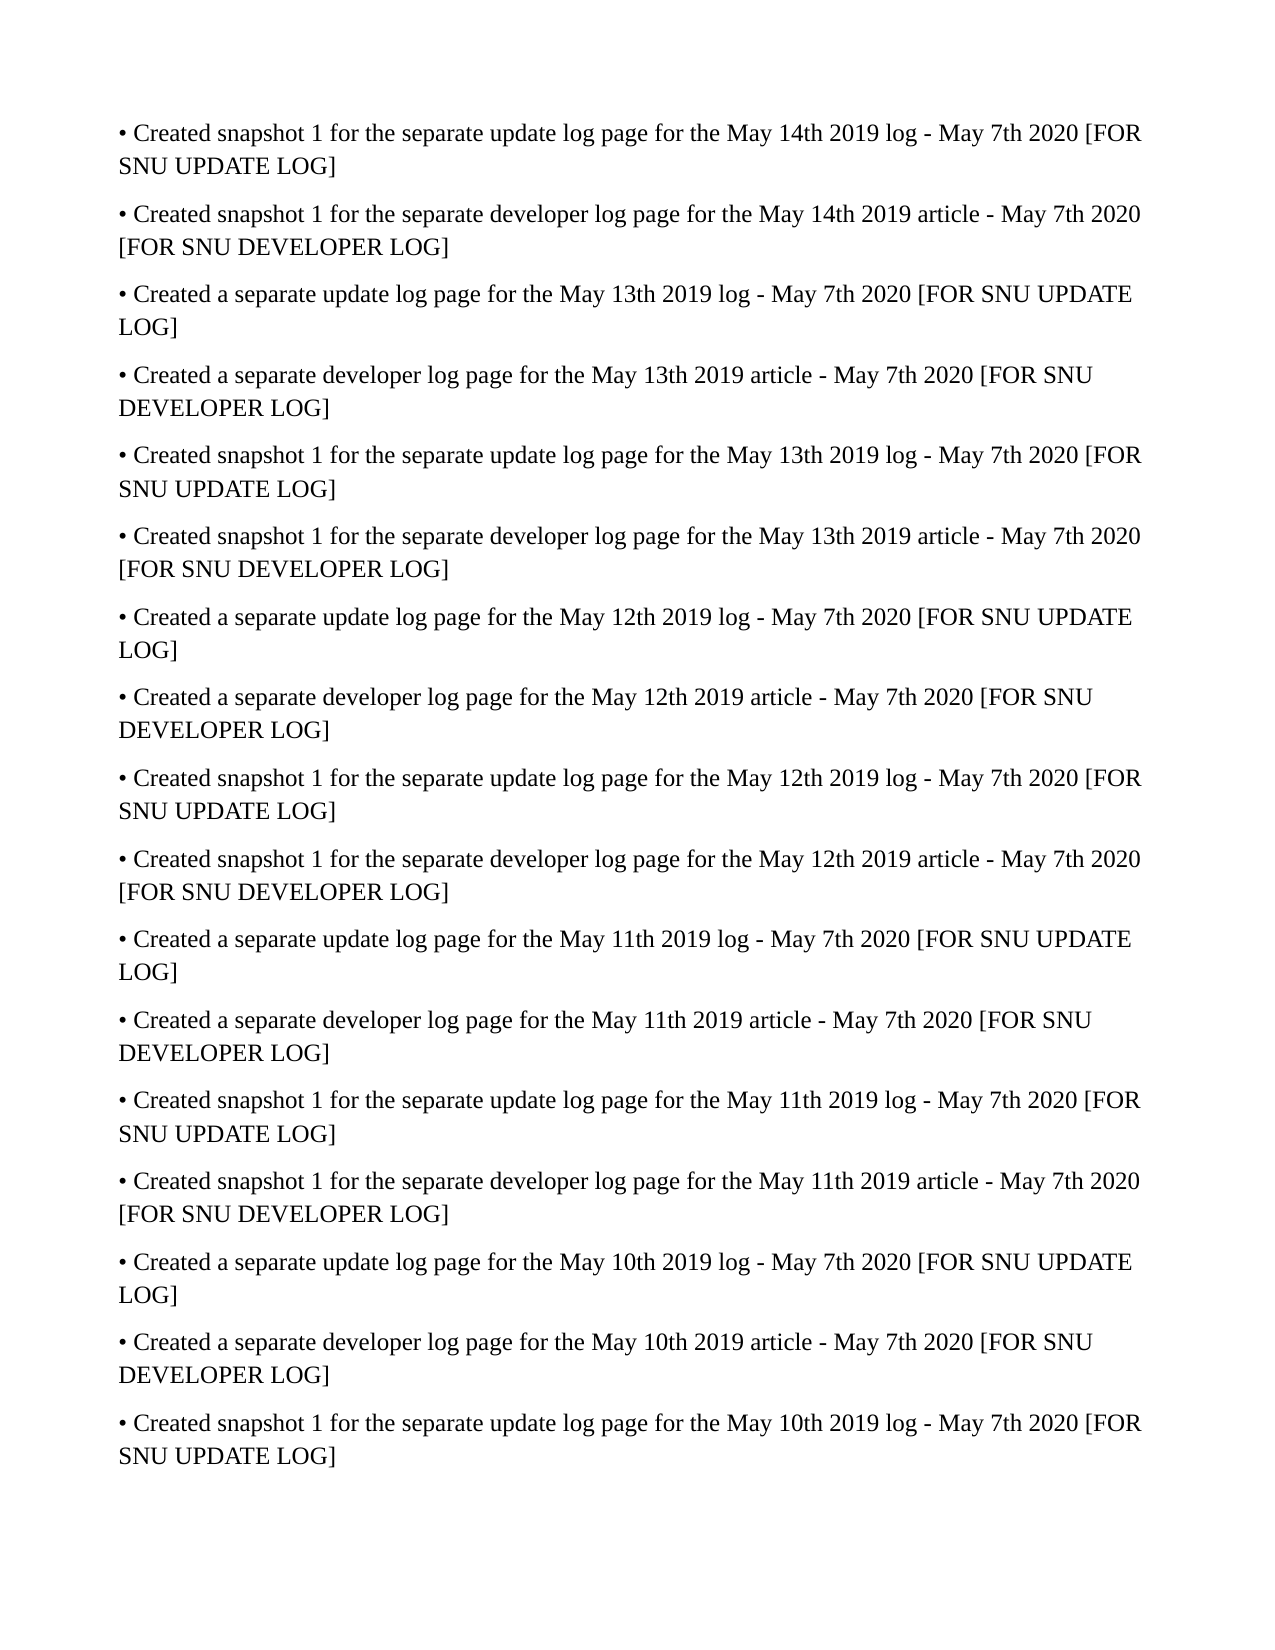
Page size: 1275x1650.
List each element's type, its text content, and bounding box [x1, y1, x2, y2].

text • Created snapshot 1 for the separate developer log page for the May 11th 2019 article - May 7th 2020 [FOR SNU DEVELOPER LOG] [118, 1166, 1157, 1228]
text • Created a separate developer log page for the May 12th 2019 article - May 7th 2020 [FOR SNU DEVELOPER LOG] [118, 682, 1157, 744]
text • Created snapshot 1 for the separate update log page for the May 13th 2019 log - May 7th 2020 [FOR SNU UPDATE LOG] [118, 441, 1157, 502]
text • Created snapshot 1 for the separate update log page for the May 11th 2019 log - May 7th 2020 [FOR SNU UPDATE LOG] [118, 1086, 1157, 1147]
text • Created a separate developer log page for the May 13th 2019 article - May 7th 2020 [FOR SNU DEVELOPER LOG] [118, 360, 1157, 422]
text • Created a separate update log page for the May 11th 2019 log - May 7th 2020 [FOR SNU UPDATE LOG] [118, 924, 1157, 986]
text • Created a separate update log page for the May 12th 2019 log - May 7th 2020 [FOR SNU UPDATE LOG] [118, 602, 1157, 664]
text • Created snapshot 1 for the separate developer log page for the May 12th 2019 article - May 7th 2020 [FOR SNU DEVELOPER LOG] [118, 844, 1157, 906]
text • Created snapshot 1 for the separate update log page for the May 12th 2019 log - May 7th 2020 [FOR SNU UPDATE LOG] [118, 763, 1157, 825]
text • Created snapshot 1 for the separate update log page for the May 10th 2019 log - May 7th 2020 [FOR SNU UPDATE LOG] [118, 1408, 1157, 1470]
text • Created snapshot 1 for the separate update log page for the May 14th 2019 log - May 7th 2020 [FOR SNU UPDATE LOG] [118, 118, 1157, 180]
text • Created snapshot 1 for the separate developer log page for the May 13th 2019 article - May 7th 2020 [FOR SNU DEVELOPER LOG] [118, 521, 1157, 583]
text • Created a separate developer log page for the May 11th 2019 article - May 7th 2020 [FOR SNU DEVELOPER LOG] [118, 1005, 1157, 1067]
text • Created a separate update log page for the May 10th 2019 log - May 7th 2020 [FOR SNU UPDATE LOG] [118, 1247, 1157, 1309]
text • Created snapshot 1 for the separate developer log page for the May 14th 2019 article - May 7th 2020 [FOR SNU DEVELOPER LOG] [118, 199, 1157, 261]
text • Created a separate update log page for the May 13th 2019 log - May 7th 2020 [FOR SNU UPDATE LOG] [118, 279, 1157, 341]
text • Created a separate developer log page for the May 10th 2019 article - May 7th 2020 [FOR SNU DEVELOPER LOG] [118, 1327, 1157, 1389]
